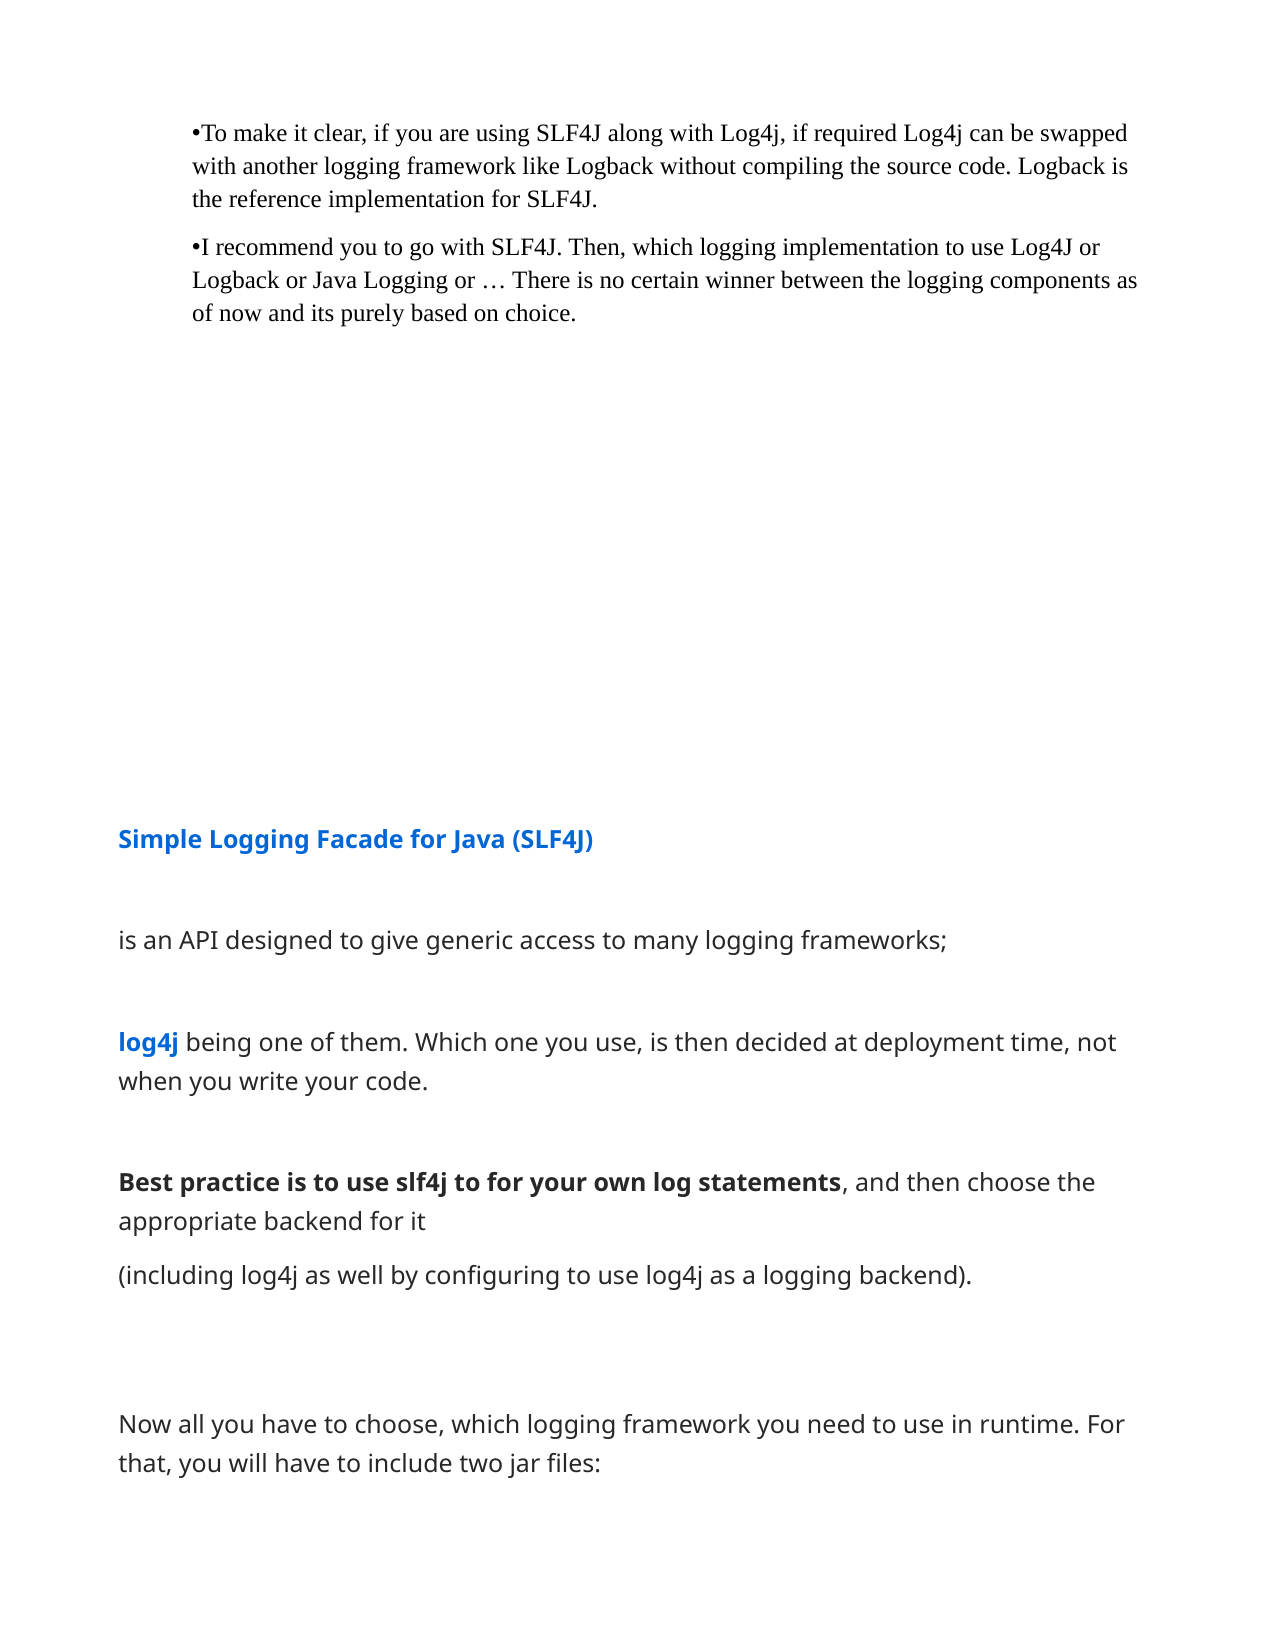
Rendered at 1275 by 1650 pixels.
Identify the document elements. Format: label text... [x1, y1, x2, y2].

text log4j being one of them. Which one you use, is then decided at deployment time, not when you write your code. [118, 1024, 1157, 1097]
text Now all you have to choose, which logging framework you need to use in runtime. For that, you will have to include two jar files: [118, 1407, 1157, 1480]
list To make it clear, if you are using SLF4J along with Log4j, if required Log4j can be swapped with another logging framework like Logback without compiling the source code. Logback is the reference implementation for SLF4J. [118, 118, 1157, 213]
text Best practice is to use slf4j to for your own log statements, and then choose the appropriate backend for it [118, 1165, 1157, 1238]
text Simple Logging Facade for Java (SLF4J) [118, 821, 1157, 856]
text (including log4j as well by configuring to use log4j as a logging backend). [118, 1258, 1157, 1292]
list I recommend you to go with SLF4J. Then, which logging implementation to use Log4J or Logback or Java Logging or … There is no certain winner between the logging components as of now and its purely based on choice. [118, 232, 1157, 327]
text is an API designed to give generic access to many logging frameworks; [118, 923, 1157, 957]
